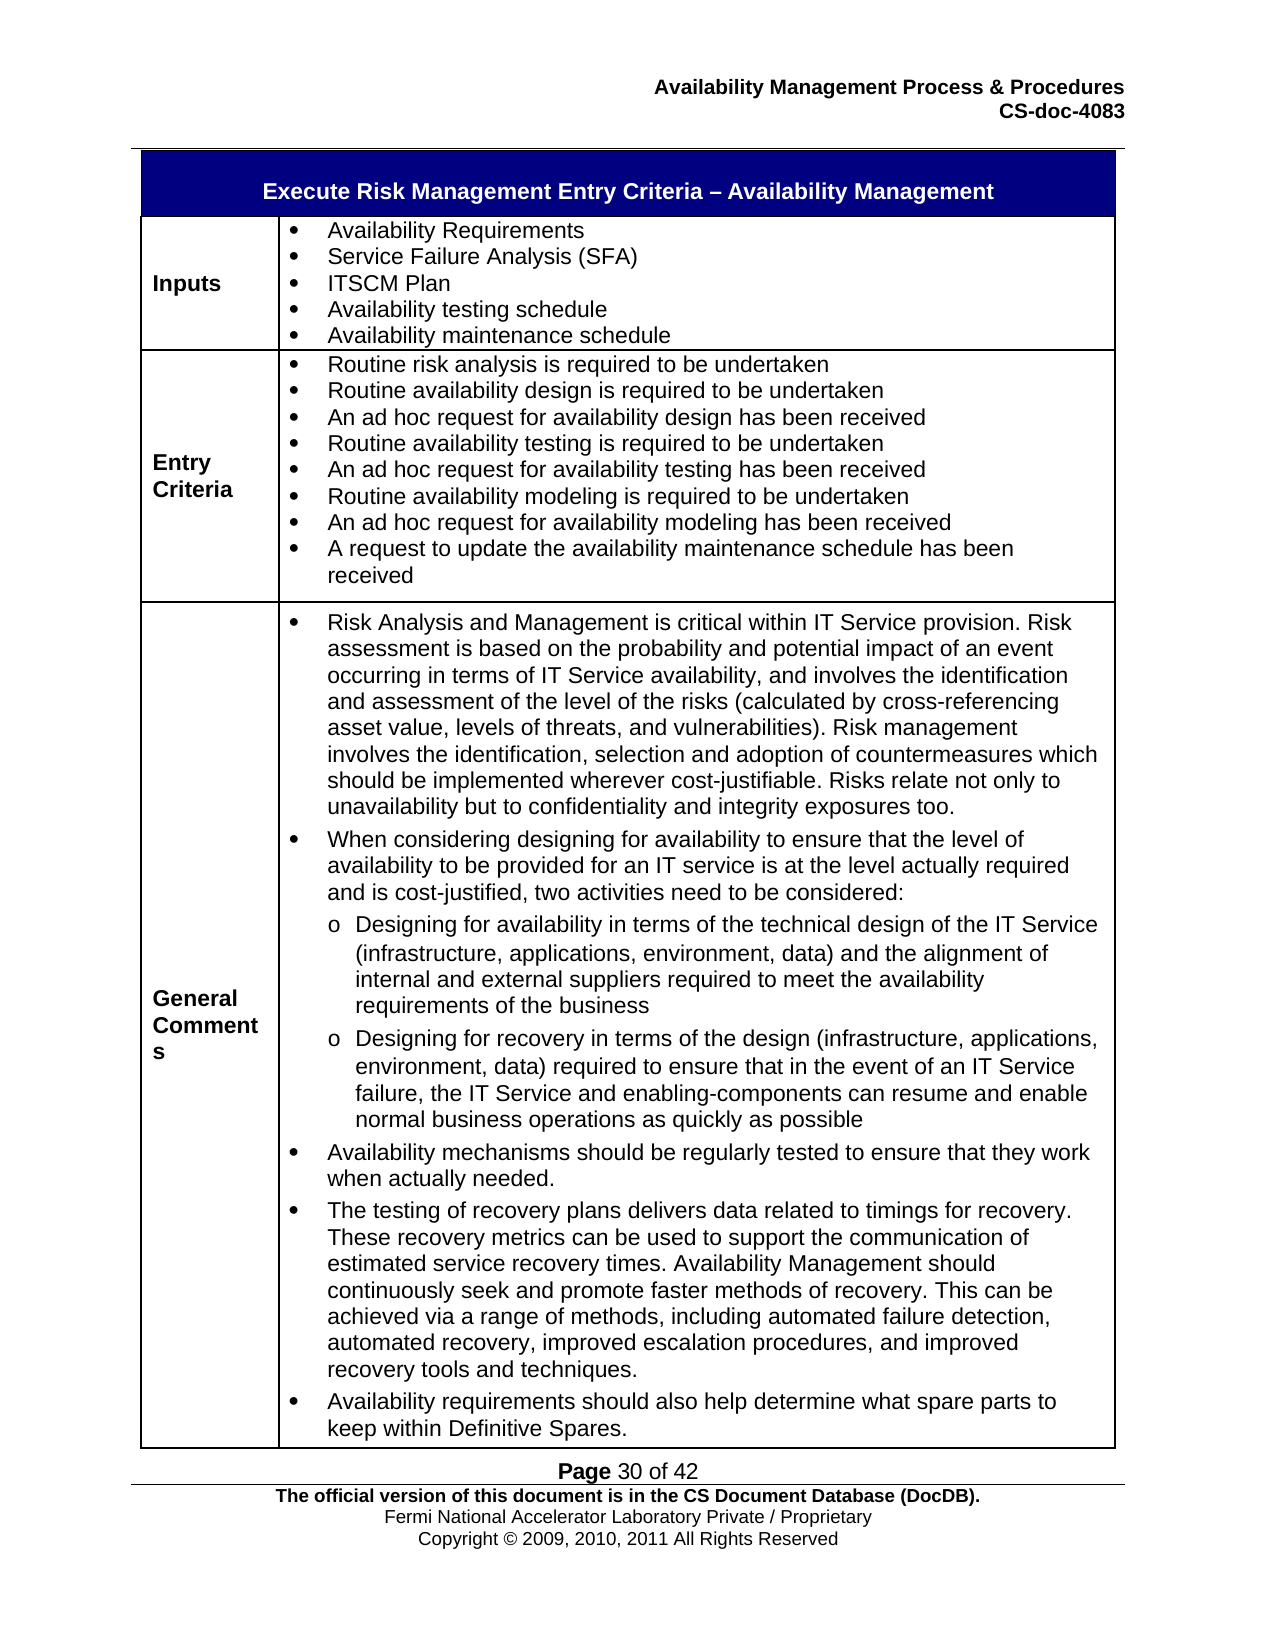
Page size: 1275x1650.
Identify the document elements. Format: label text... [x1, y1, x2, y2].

table_cell Inputs [142, 217, 278, 349]
table_header Execute Risk Management Entry Criteria – Availability Management [142, 151, 1115, 216]
table_cell Entry Criteria [142, 351, 278, 601]
table_cell Availability Requirements Service Failure Analysis (SFA) ITSCM Plan Availability testing schedule Availability maintenance schedule [280, 217, 1114, 349]
table_cell Risk Analysis and Management is critical within IT Service provision. Risk assessment is based on the probability and potential impact of an event occurring in terms of IT Service availability, and involves the identification and assessment of the level of the risks (calculated by cross-referencing asset value, levels of threats, and vulnerabilities). Risk management involves the identification, selection and adoption of countermeasures which should be implemented wherever cost-justifiable. Risks relate not only to unavailability but to confidentiality and integrity exposures too. When considering designing for availability to ensure that the level of availability to be provided for an IT service is at the level actually required and is cost-justified, two activities need to be considered: Designing for availability in terms of the technical design of the IT Service (infrastructure, applications, environment, data) and the alignment of internal and external suppliers required to meet the availability requirements of the business Designing for recovery in terms of the design (infrastructure, applications, environment, data) required to ensure that in the event of an IT Service failure, the IT Service and enabling-components can resume and enable normal business operations as quickly as possible Availability mechanisms should be regularly tested to ensure that they work when actually needed. The testing of recovery plans delivers data related to timings for recovery. These recovery metrics can be used to support the communication of estimated service recovery times. Availability Management should continuously seek and promote faster methods of recovery. This can be achieved via a range of methods, including automated failure detection, automated recovery, improved escalation procedures, and improved recovery tools and techniques. Availability requirements should also help determine what spare parts to keep within Definitive Spares. [280, 603, 1114, 1447]
table_cell General Comments [142, 603, 278, 1447]
table_cell Routine risk analysis is required to be undertaken Routine availability design is required to be undertaken An ad hoc request for availability design has been received Routine availability testing is required to be undertaken An ad hoc request for availability testing has been received Routine availability modeling is required to be undertaken An ad hoc request for availability modeling has been received A request to update the availability maintenance schedule has been received [280, 351, 1114, 601]
